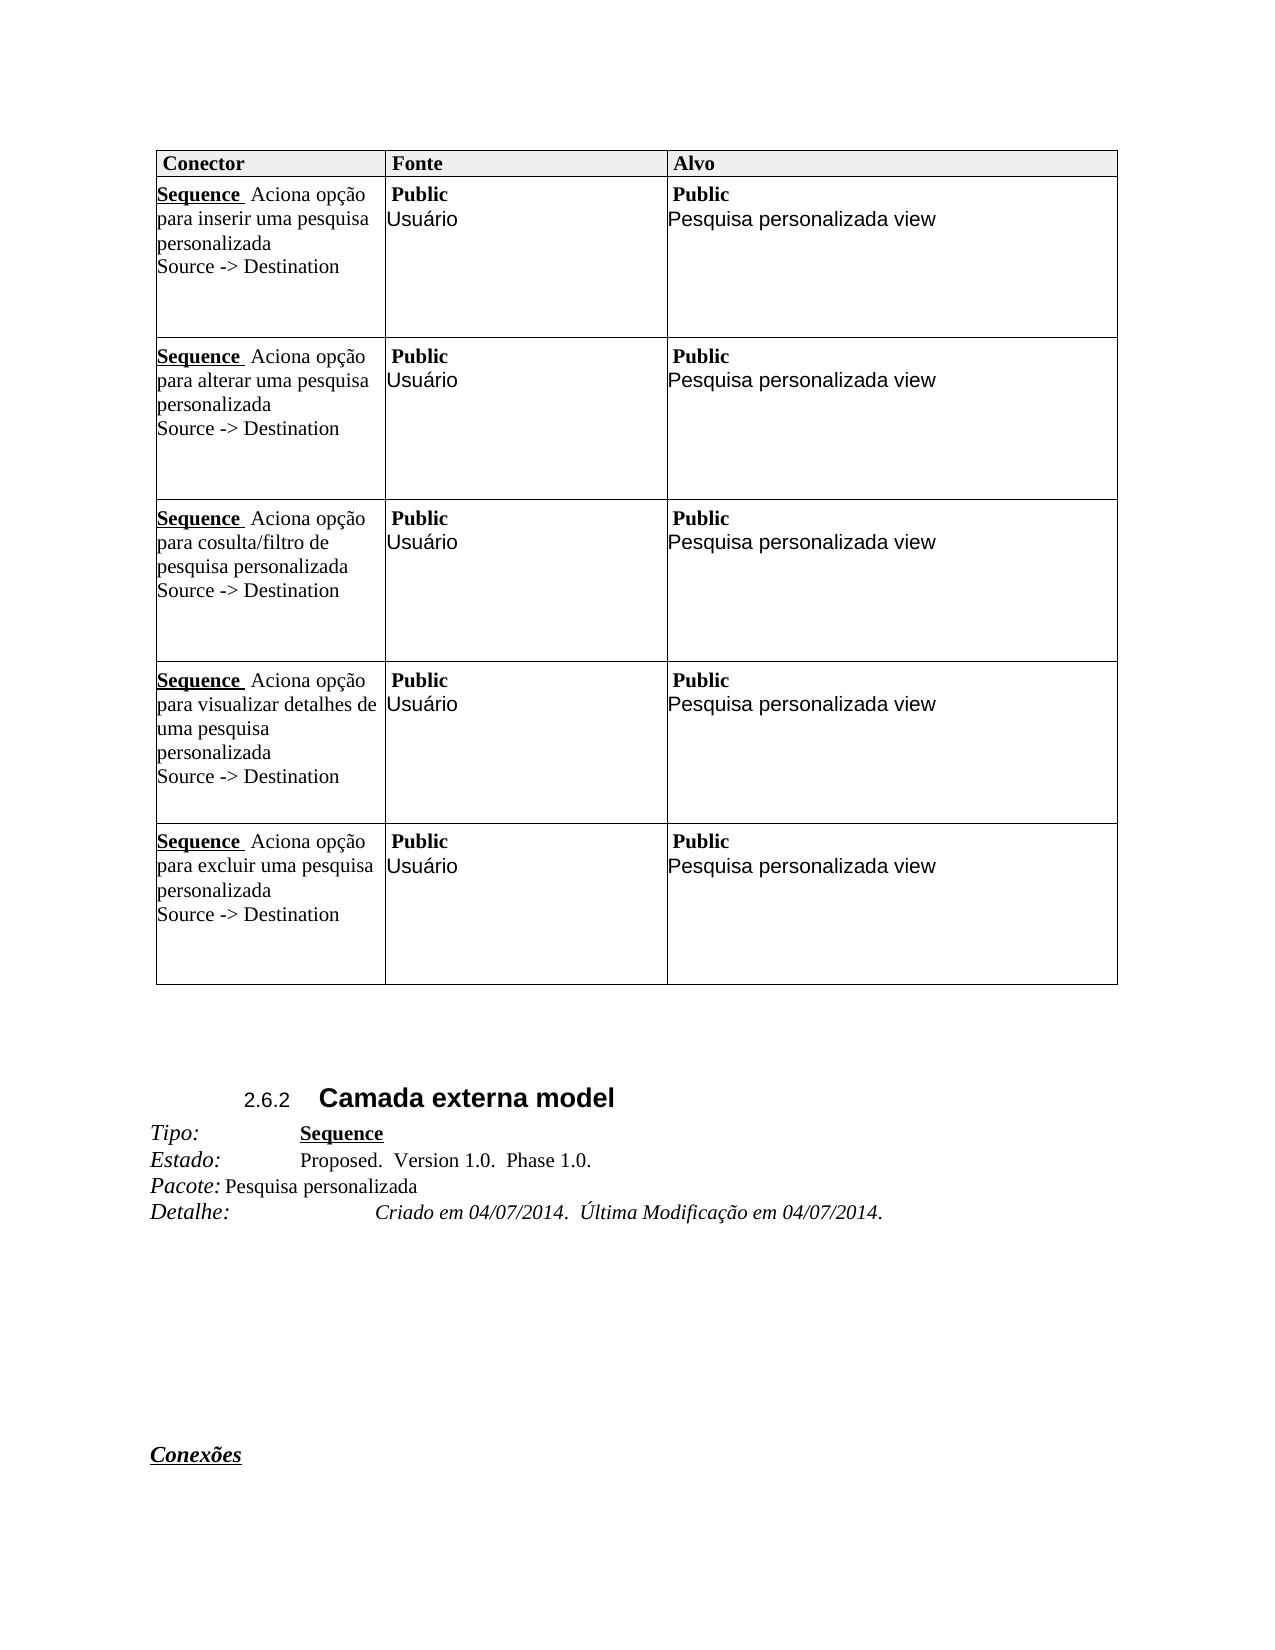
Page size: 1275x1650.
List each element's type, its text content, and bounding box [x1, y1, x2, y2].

text Pacote: Pesquisa personalizada [150, 1172, 1125, 1198]
table_cell Sequence Aciona opção para cosulta/filtro de pesquisa personalizada Source -> Destination [157, 500, 385, 661]
table_cell Public Usuário [386, 824, 667, 984]
table_cell Sequence Aciona opção para excluir uma pesquisa personalizada Source -> Destination [157, 824, 385, 984]
table_header Conector [157, 151, 385, 176]
list Camada externa model [244, 1082, 1125, 1113]
text Detalhe: Criado em 04/07/2014. Última Modificação em 04/07/2014. [150, 1198, 1125, 1225]
table_cell Public Usuário [386, 500, 667, 661]
table_cell Public Pesquisa personalizada view [668, 338, 1117, 499]
text Estado: Proposed. Version 1.0. Phase 1.0. [150, 1146, 1125, 1172]
table_cell Sequence Aciona opção para inserir uma pesquisa personalizada Source -> Destination [157, 177, 385, 337]
table_cell Public Pesquisa personalizada view [668, 662, 1117, 823]
table_header Alvo [668, 151, 1117, 176]
text Tipo: Sequence [150, 1119, 1125, 1146]
table_cell Public Pesquisa personalizada view [668, 177, 1117, 337]
table_cell Public Usuário [386, 338, 667, 499]
table_cell Public Pesquisa personalizada view [668, 824, 1117, 984]
table_cell Sequence Aciona opção para visualizar detalhes de uma pesquisa personalizada Source -> Destination [157, 662, 385, 823]
table_cell Public Pesquisa personalizada view [668, 500, 1117, 661]
table_header Fonte [386, 151, 667, 176]
text Conexões [150, 1441, 1125, 1467]
table_cell Sequence Aciona opção para alterar uma pesquisa personalizada Source -> Destination [157, 338, 385, 499]
table_cell Public Usuário [386, 177, 667, 337]
table_cell Public Usuário [386, 662, 667, 823]
